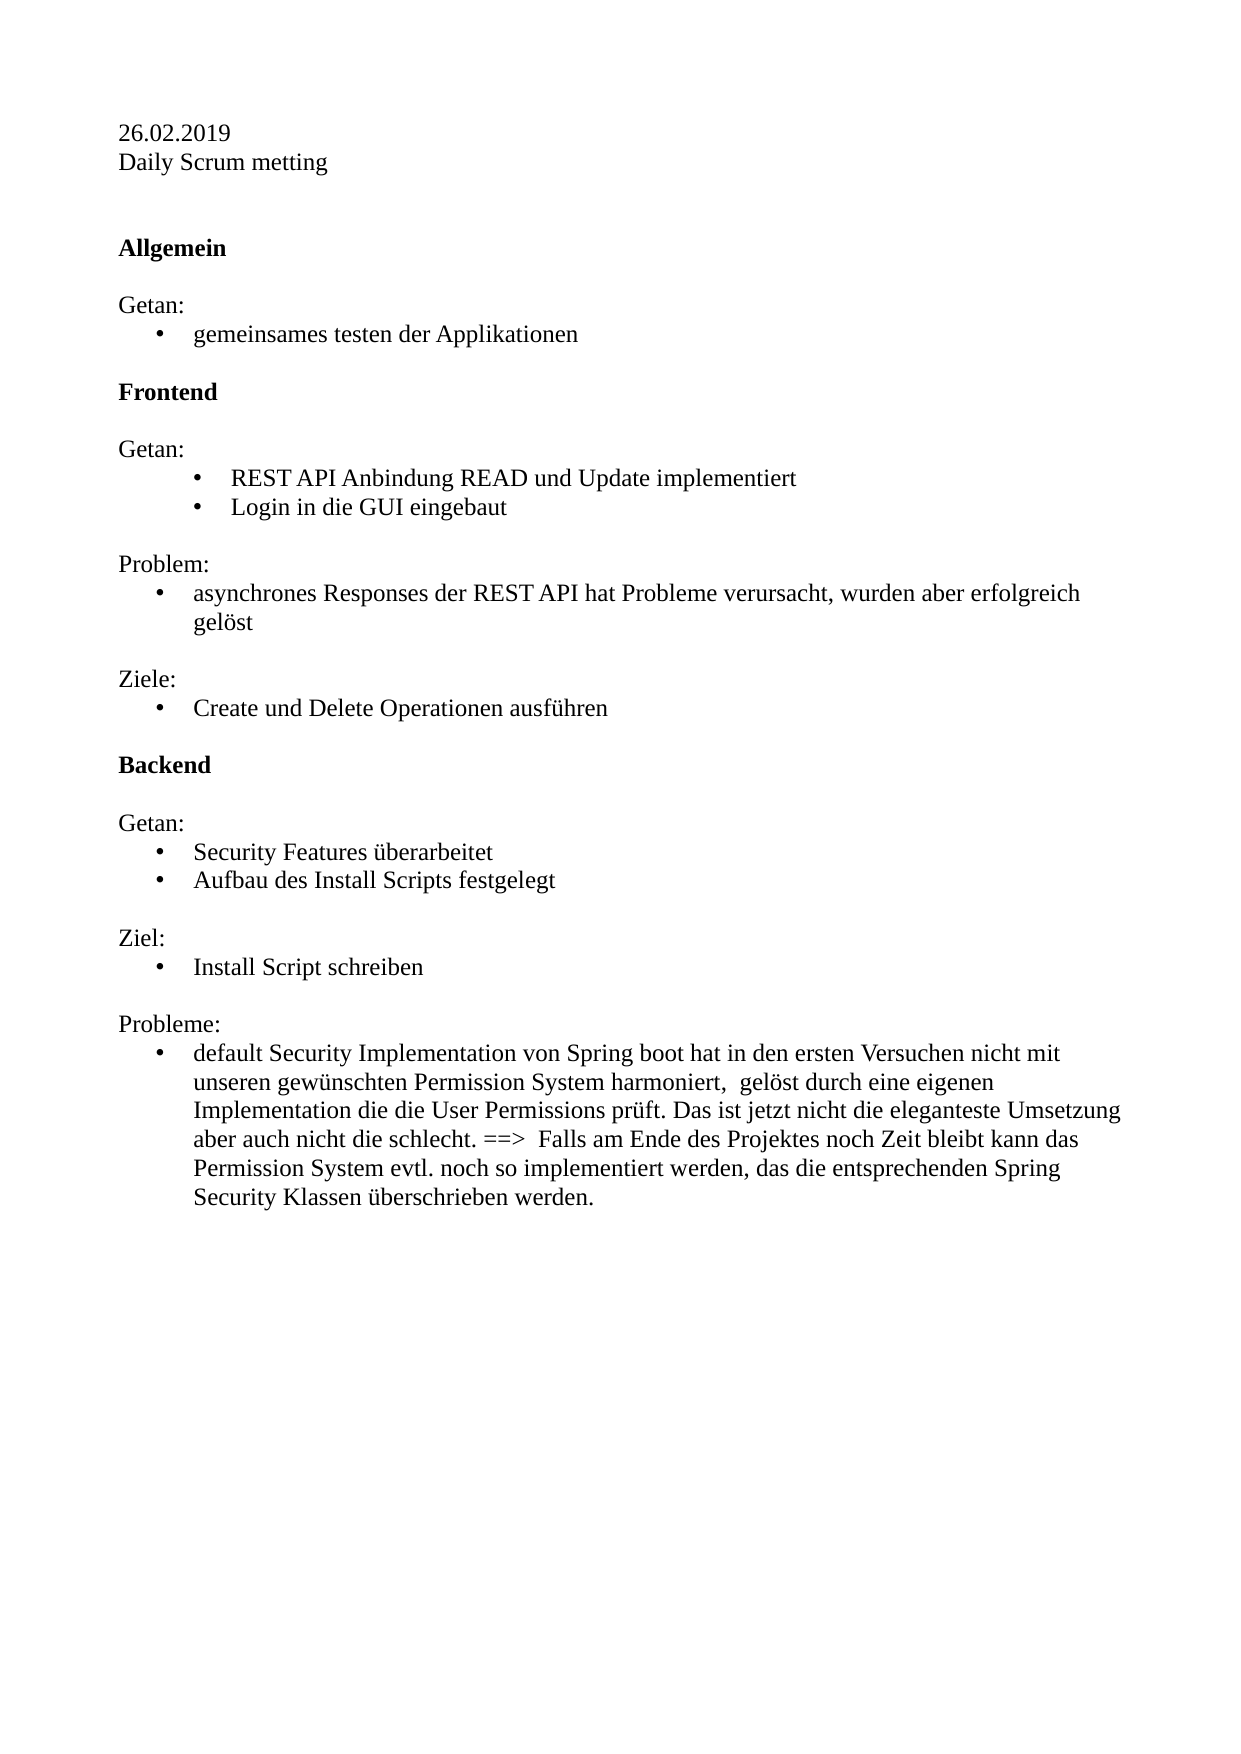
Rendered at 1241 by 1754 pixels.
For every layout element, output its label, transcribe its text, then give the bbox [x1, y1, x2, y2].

text Getan: [118, 808, 1122, 837]
text Probleme: [118, 1009, 1122, 1038]
text Ziele: [118, 664, 1122, 693]
text 26.02.2019 [118, 118, 1122, 147]
list Create und Delete Operationen ausführen [156, 693, 1122, 722]
list default Security Implementation von Spring boot hat in den ersten Versuchen nicht mit unseren gewünschten Permission System harmoniert, gelöst durch eine eigenen Implementation die die User Permissions prüft. Das ist jetzt nicht die eleganteste Umsetzung aber auch nicht die schlecht. ==> Falls am Ende des Projektes noch Zeit bleibt kann das Permission System evtl. noch so implementiert werden, das die entsprechenden Spring Security Klassen überschrieben werden. [156, 1038, 1122, 1211]
text Getan: [118, 434, 1122, 463]
list Login in die GUI eingebaut [193, 492, 1122, 521]
text Allgemein [118, 233, 1122, 262]
list asynchrones Responses der REST API hat Probleme verursacht, wurden aber erfolgreich gelöst [156, 578, 1122, 636]
text Ziel: [118, 923, 1122, 952]
text Daily Scrum metting [118, 147, 1122, 176]
text Frontend [118, 377, 1122, 406]
list Security Features überarbeitet [156, 837, 1122, 866]
text Backend [118, 751, 1122, 779]
text Getan: [118, 291, 1122, 319]
list gemeinsames testen der Applikationen [156, 319, 1122, 348]
list Aufbau des Install Scripts festgelegt [156, 866, 1122, 894]
text Problem: [118, 549, 1122, 578]
list Install Script schreiben [156, 952, 1122, 981]
list REST API Anbindung READ und Update implementiert [193, 463, 1122, 492]
